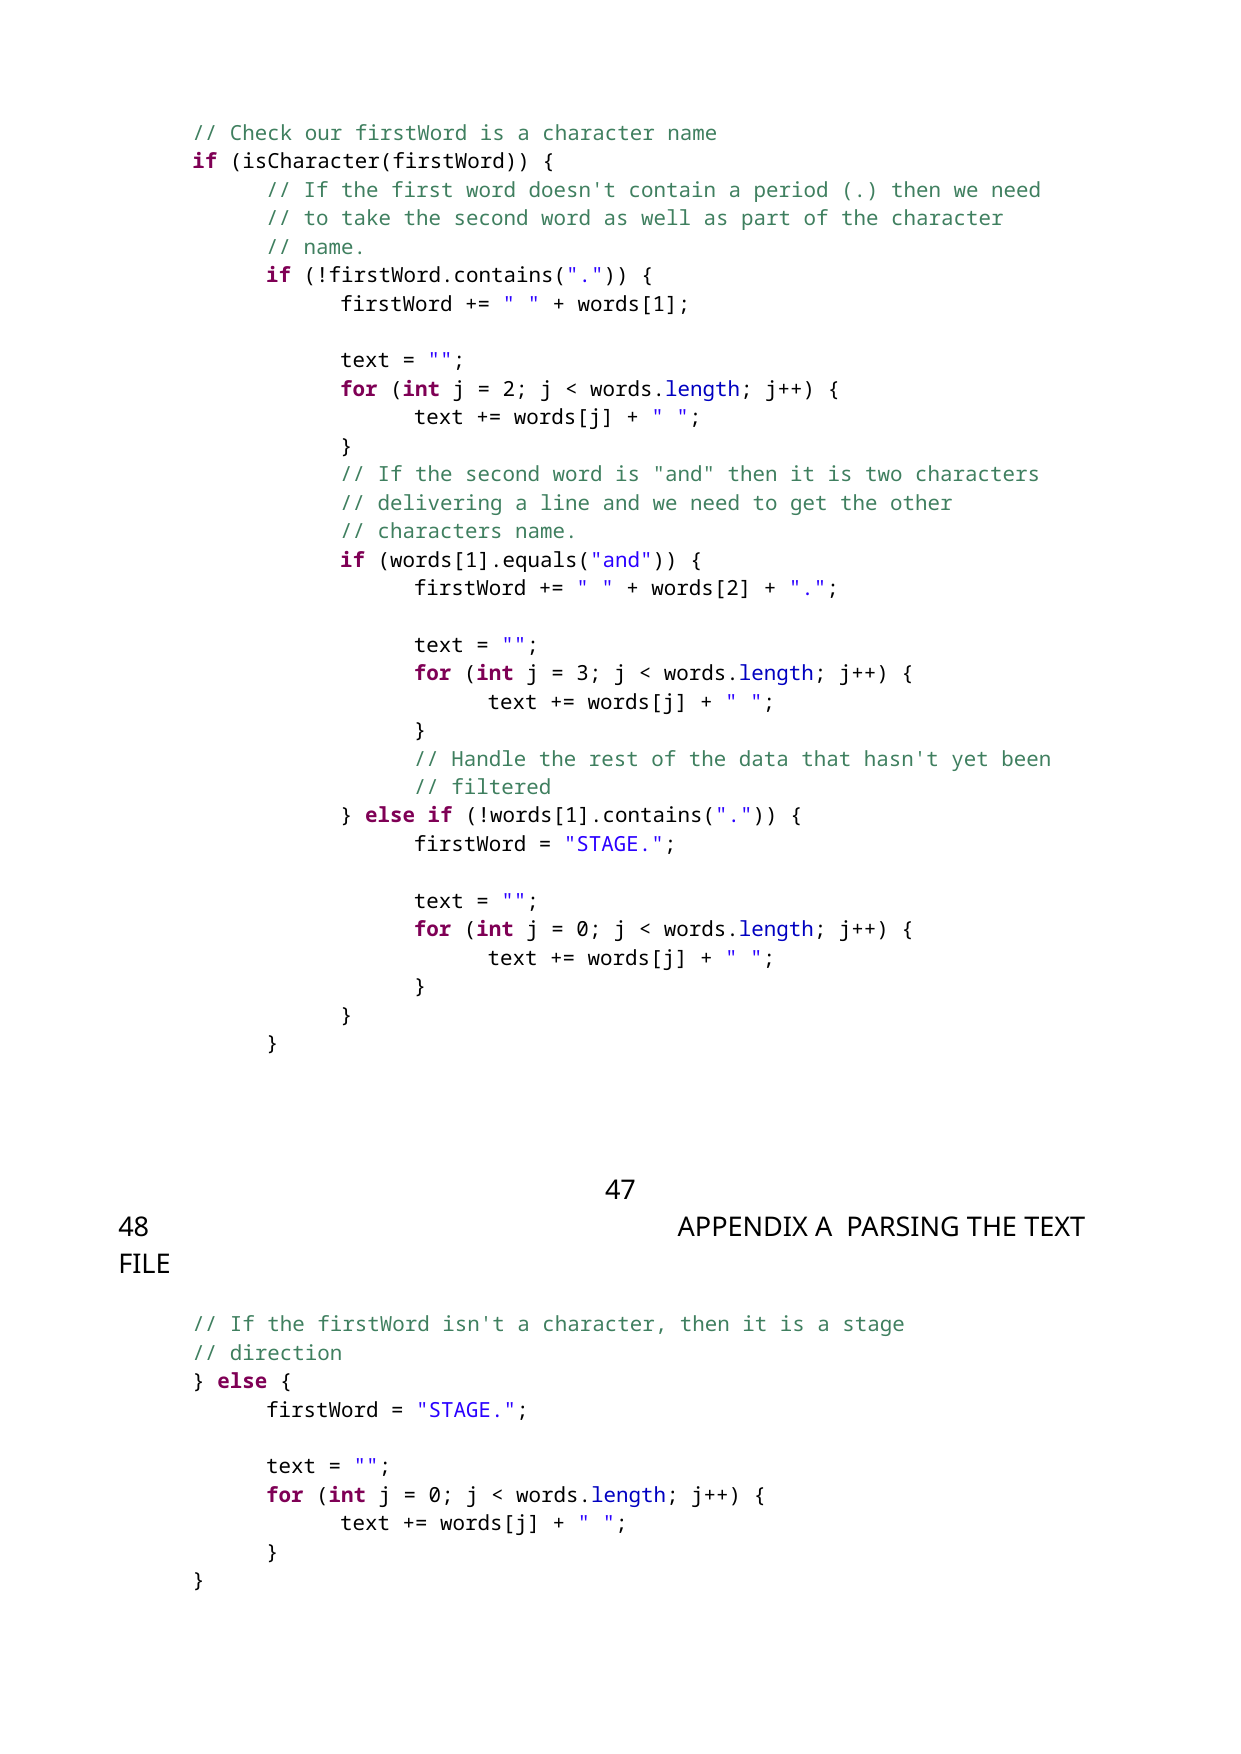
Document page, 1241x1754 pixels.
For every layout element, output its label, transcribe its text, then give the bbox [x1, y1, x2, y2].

text // If the second word is "and" then it is two characters [118, 459, 1122, 488]
text // characters name. [118, 516, 1122, 545]
text if (!firstWord.contains(".")) { [118, 260, 1122, 289]
text } [118, 1000, 1122, 1028]
text } else if (!words[1].contains(".")) { [118, 801, 1122, 829]
text text = ""; [118, 346, 1122, 374]
text text += words[j] + " "; [118, 687, 1122, 715]
text } [118, 715, 1122, 744]
text // delivering a line and we need to get the other [118, 488, 1122, 516]
text // Handle the rest of the data that hasn't yet been [118, 744, 1122, 772]
text firstWord += " " + words[1]; [118, 289, 1122, 317]
text 47 [118, 1170, 1122, 1207]
text for (int j = 0; j < words.length; j++) { [118, 1480, 1122, 1508]
text text += words[j] + " "; [118, 402, 1122, 431]
text text = ""; [118, 1452, 1122, 1480]
text 48 APPENDIX A PARSING THE TEXT FILE [118, 1207, 1122, 1281]
text // to take the second word as well as part of the character [118, 203, 1122, 232]
text } [118, 971, 1122, 1000]
text } [118, 1537, 1122, 1565]
text for (int j = 2; j < words.length; j++) { [118, 374, 1122, 402]
text } [118, 431, 1122, 459]
text text += words[j] + " "; [118, 1508, 1122, 1537]
text // Check our firstWord is a character name [118, 118, 1122, 147]
text text = ""; [118, 630, 1122, 658]
text text = ""; [118, 886, 1122, 914]
text } [118, 1028, 1122, 1057]
text if (isCharacter(firstWord)) { [118, 147, 1122, 175]
text firstWord = "STAGE."; [118, 1395, 1122, 1423]
text // name. [118, 232, 1122, 260]
text } else { [118, 1366, 1122, 1395]
text text += words[j] + " "; [118, 943, 1122, 971]
text firstWord += " " + words[2] + "."; [118, 573, 1122, 602]
text // direction [118, 1338, 1122, 1366]
text // If the first word doesn't contain a period (.) then we need [118, 175, 1122, 203]
text if (words[1].equals("and")) { [118, 545, 1122, 573]
text } [118, 1565, 1122, 1594]
text for (int j = 3; j < words.length; j++) { [118, 658, 1122, 687]
text // If the firstWord isn't a character, then it is a stage [118, 1309, 1122, 1338]
text for (int j = 0; j < words.length; j++) { [118, 914, 1122, 943]
text firstWord = "STAGE."; [118, 829, 1122, 857]
text // filtered [118, 772, 1122, 801]
